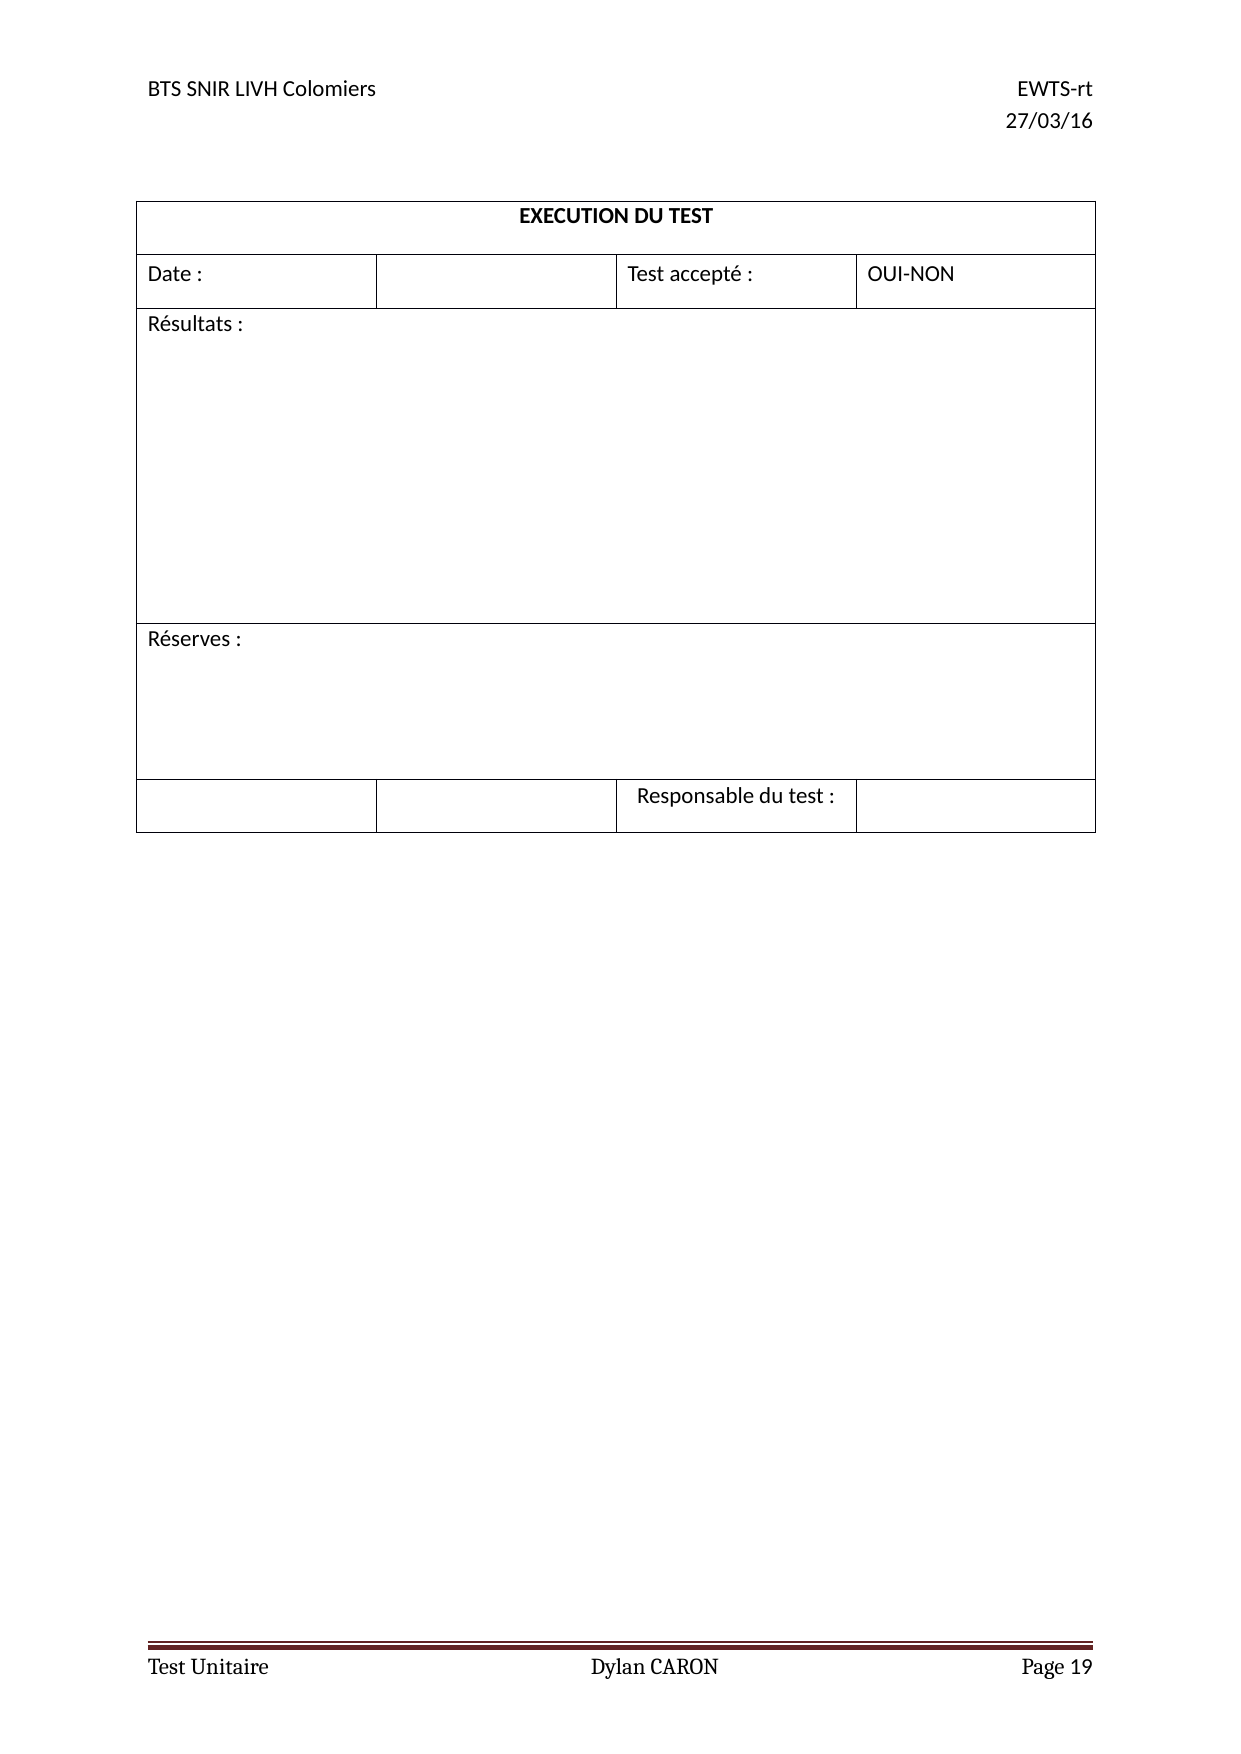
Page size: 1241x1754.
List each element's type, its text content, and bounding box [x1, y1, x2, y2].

table_cell [857, 780, 1095, 832]
table_cell Résultats : [137, 309, 1095, 623]
table_cell Date : [137, 255, 376, 308]
table_cell [377, 780, 616, 832]
table_cell [377, 255, 616, 308]
table_cell Réserves : [137, 624, 1095, 779]
table_cell [137, 780, 376, 832]
table_header EXECUTION DU TEST [137, 202, 1095, 254]
table_cell OUI-NON [857, 255, 1095, 308]
table_cell Test accepté : [617, 255, 856, 308]
table_cell Responsable du test : [617, 780, 856, 832]
